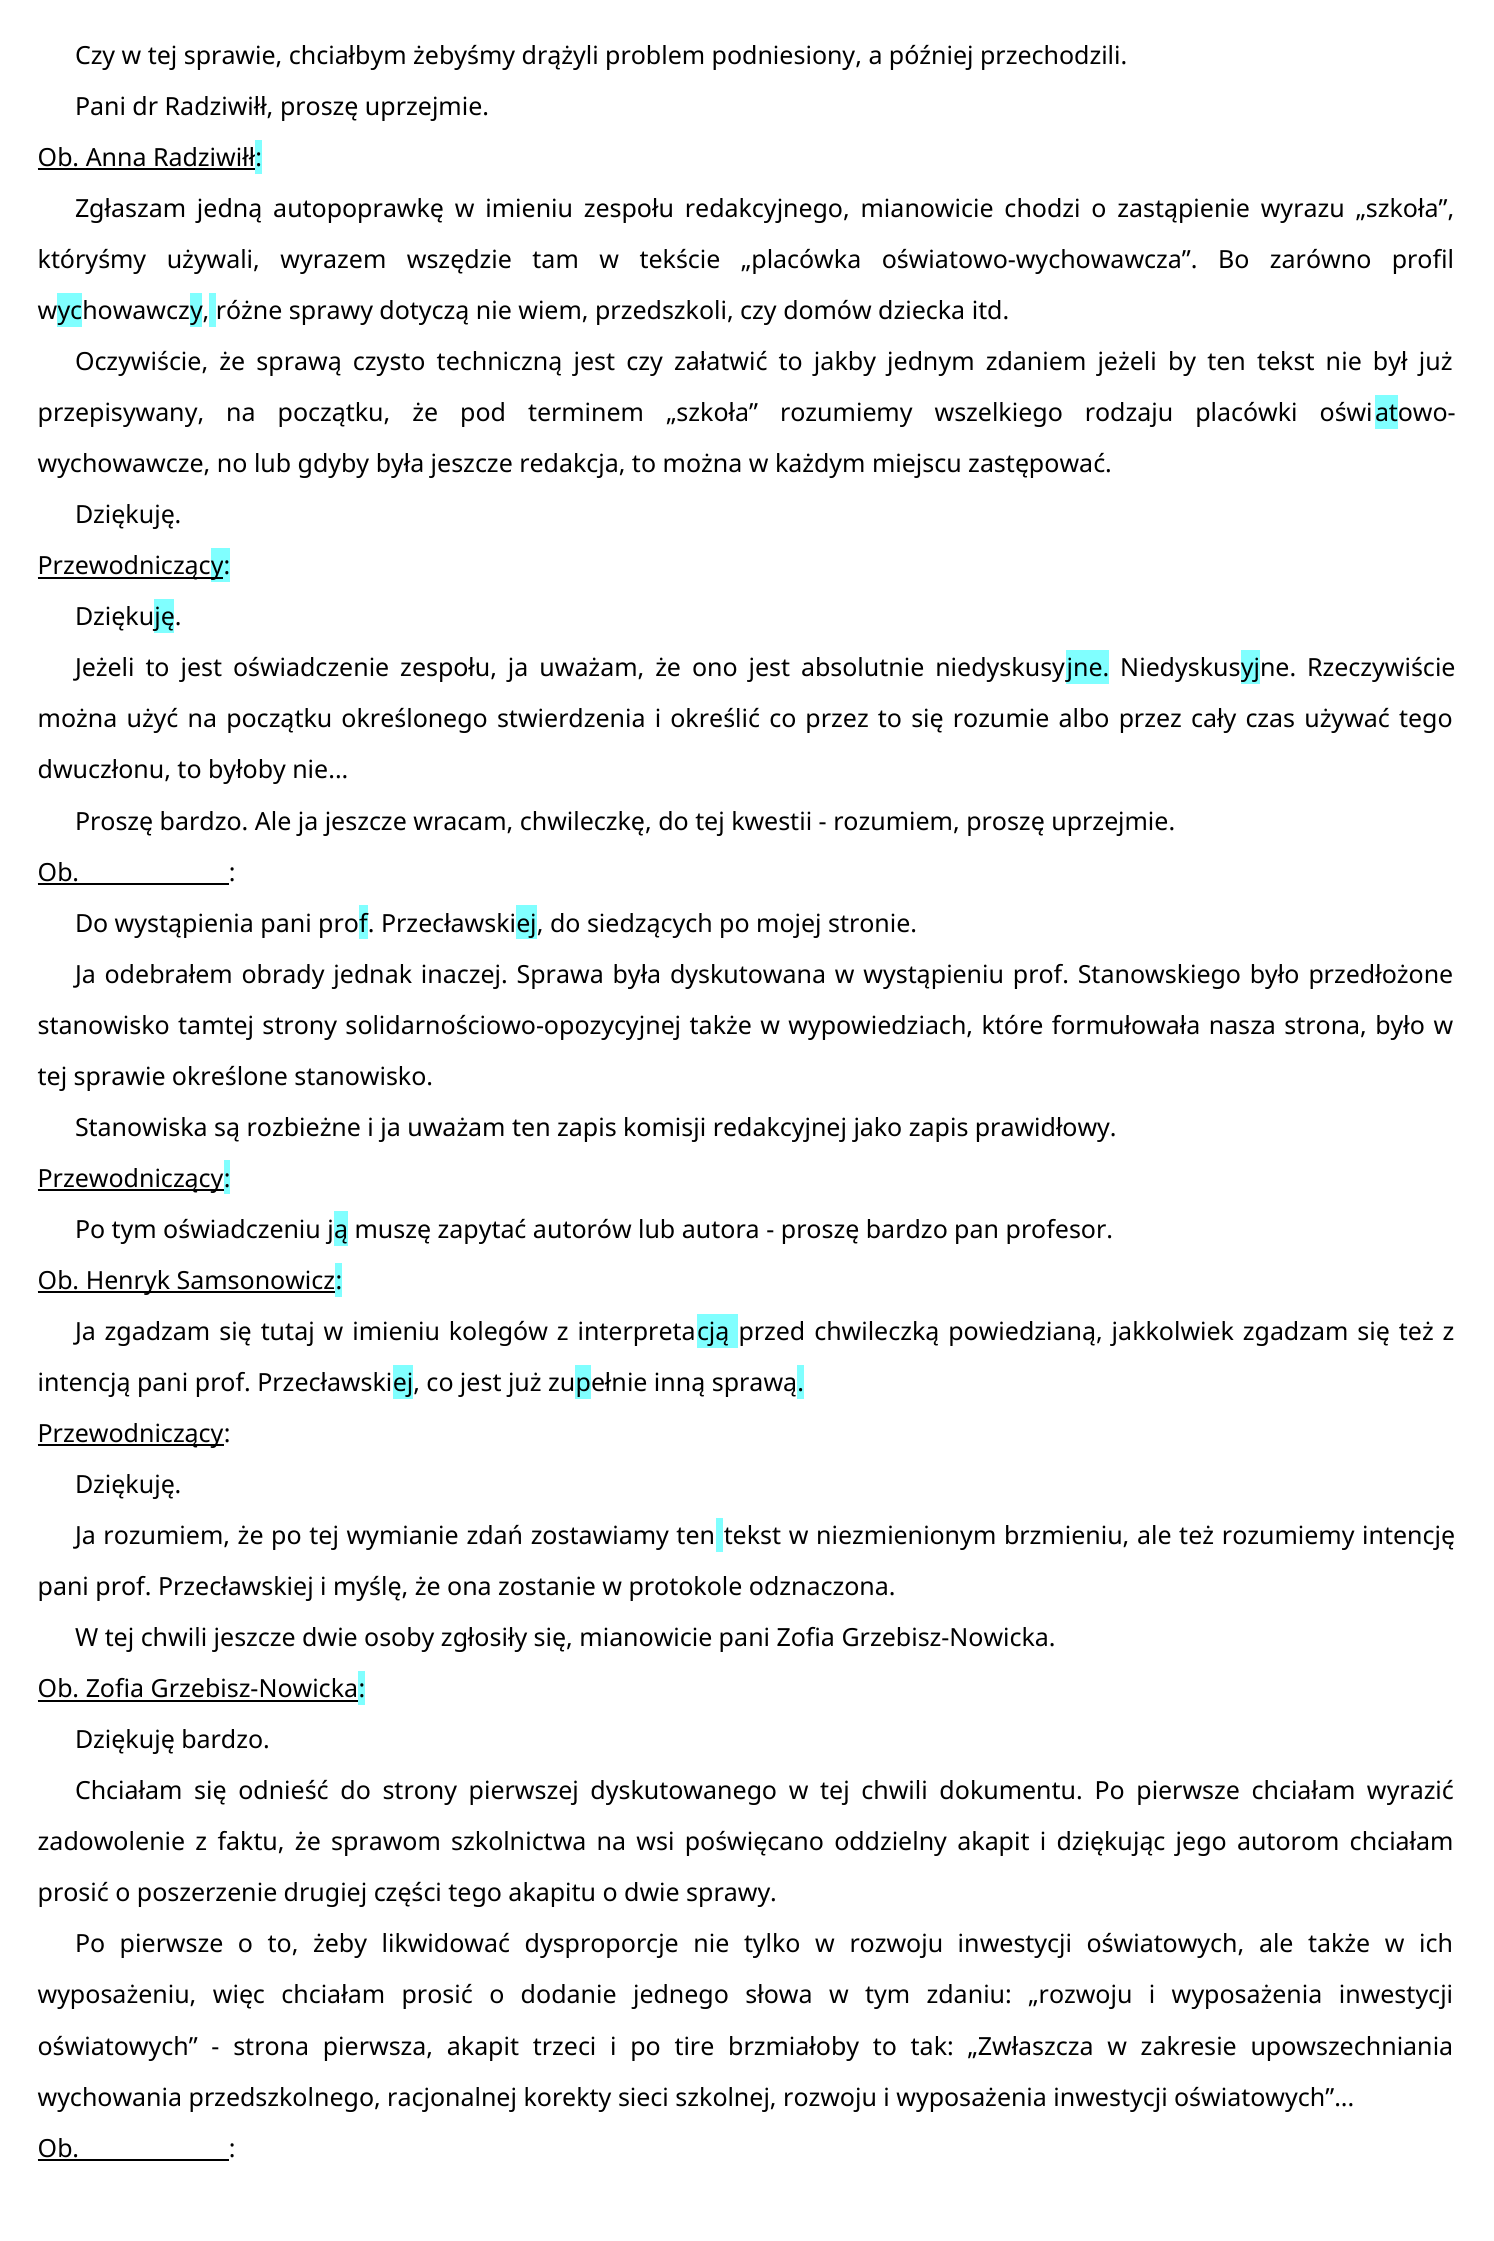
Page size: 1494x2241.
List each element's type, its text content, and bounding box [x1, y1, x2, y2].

text Ob. : [37, 854, 1456, 888]
text Jeżeli to jest oświadczenie zespołu, ja uważam, że ono jest absolutnie niedyskusyjne. Niedyskusyjne. Rzeczywiście można użyć na początku określonego stwierdzenia i określić co przez to się rozumie albo przez cały czas używać tego dwuczłonu, to byłoby nie... [37, 650, 1456, 786]
text Dziękuję bardzo. [37, 1722, 1456, 1756]
text Oczywiście, że sprawą czysto techniczną jest czy załatwić to jakby jednym zdaniem jeżeli by ten tekst nie był już przepisywany, na początku, że pod terminem „szkoła” rozumiemy wszelkiego rodzaju placówki oświatowo-wychowawcze, no lub gdyby była jeszcze redakcja, to można w każdym miejscu zastępować. [37, 344, 1456, 480]
text Pani dr Radziwiłł, proszę uprzejmie. [37, 88, 1456, 123]
text Czy w tej sprawie, chciałbym żebyśmy drążyli problem podniesiony, a później przechodzili. [37, 37, 1456, 72]
text Do wystąpienia pani prof. Przecławskiej, do siedzących po mojej stronie. [37, 905, 1456, 939]
text Proszę bardzo. Ale ja jeszcze wracam, chwileczkę, do tej kwestii - rozumiem, proszę uprzejmie. [37, 803, 1456, 837]
text Dziękuję. [37, 1467, 1456, 1501]
text Przewodniczący: [37, 548, 1456, 582]
text Po tym oświadczeniu ją muszę zapytać autorów lub autora - proszę bardzo pan profesor. [37, 1211, 1456, 1246]
text Przewodniczący: [37, 1416, 1456, 1450]
text Chciałam się odnieść do strony pierwszej dyskutowanego w tej chwili dokumentu. Po pierwsze chciałam wyrazić zadowolenie z faktu, że sprawom szkolnictwa na wsi poświęcano oddzielny akapit i dziękując jego autorom chciałam prosić o poszerzenie drugiej części tego akapitu o dwie sprawy. [37, 1773, 1456, 1909]
text Po pierwsze o to, żeby likwidować dysproporcje nie tylko w rozwoju inwestycji oświatowych, ale także w ich wyposażeniu, więc chciałam prosić o dodanie jednego słowa w tym zdaniu: „rozwoju i wyposażenia inwestycji oświatowych” - strona pierwsza, akapit trzeci i po tire brzmiałoby to tak: „Zwłaszcza w zakresie upowszechniania wychowania przedszkolnego, racjonalnej korekty sieci szkolnej, rozwoju i wyposażenia inwestycji oświatowych”... [37, 1926, 1456, 2113]
text Ob. Henryk Samsonowicz: [37, 1262, 1456, 1297]
text Ja rozumiem, że po tej wymianie zdań zostawiamy ten tekst w niezmienionym brzmieniu, ale też rozumiemy intencję pani prof. Przecławskiej i myślę, że ona zostanie w protokole odznaczona. [37, 1518, 1456, 1603]
text Dziękuję. [37, 599, 1456, 633]
text Dziękuję. [37, 497, 1456, 531]
text Zgłaszam jedną autopoprawkę w imieniu zespołu redakcyjnego, mianowicie chodzi o zastąpienie wyrazu „szkoła”, któryśmy używali, wyrazem wszędzie tam w tekście „placówka oświatowo-wychowawcza”. Bo zarówno profil wychowawczy, różne sprawy dotyczą nie wiem, przedszkoli, czy domów dziecka itd. [37, 191, 1456, 327]
text Stanowiska są rozbieżne i ja uważam ten zapis komisji redakcyjnej jako zapis prawidłowy. [37, 1109, 1456, 1143]
text W tej chwili jeszcze dwie osoby zgłosiły się, mianowicie pani Zofia Grzebisz-Nowicka. [37, 1620, 1456, 1654]
text Ja odebrałem obrady jednak inaczej. Sprawa była dyskutowana w wystąpieniu prof. Stanowskiego było przedłożone stanowisko tamtej strony solidarnościowo-opozycyjnej także w wypowiedziach, które formułowała nasza strona, było w tej sprawie określone stanowisko. [37, 956, 1456, 1092]
text Ob. Zofia Grzebisz-Nowicka: [37, 1671, 1456, 1705]
text Przewodniczący: [37, 1160, 1456, 1194]
text Ja zgadzam się tutaj w imieniu kolegów z interpretacją przed chwileczką powiedzianą, jakkolwiek zgadzam się też z intencją pani prof. Przecławskiej, co jest już zupełnie inną sprawą. [37, 1313, 1456, 1399]
text Ob. : [37, 2130, 1456, 2164]
text Ob. Anna Radziwiłł: [37, 139, 1456, 174]
